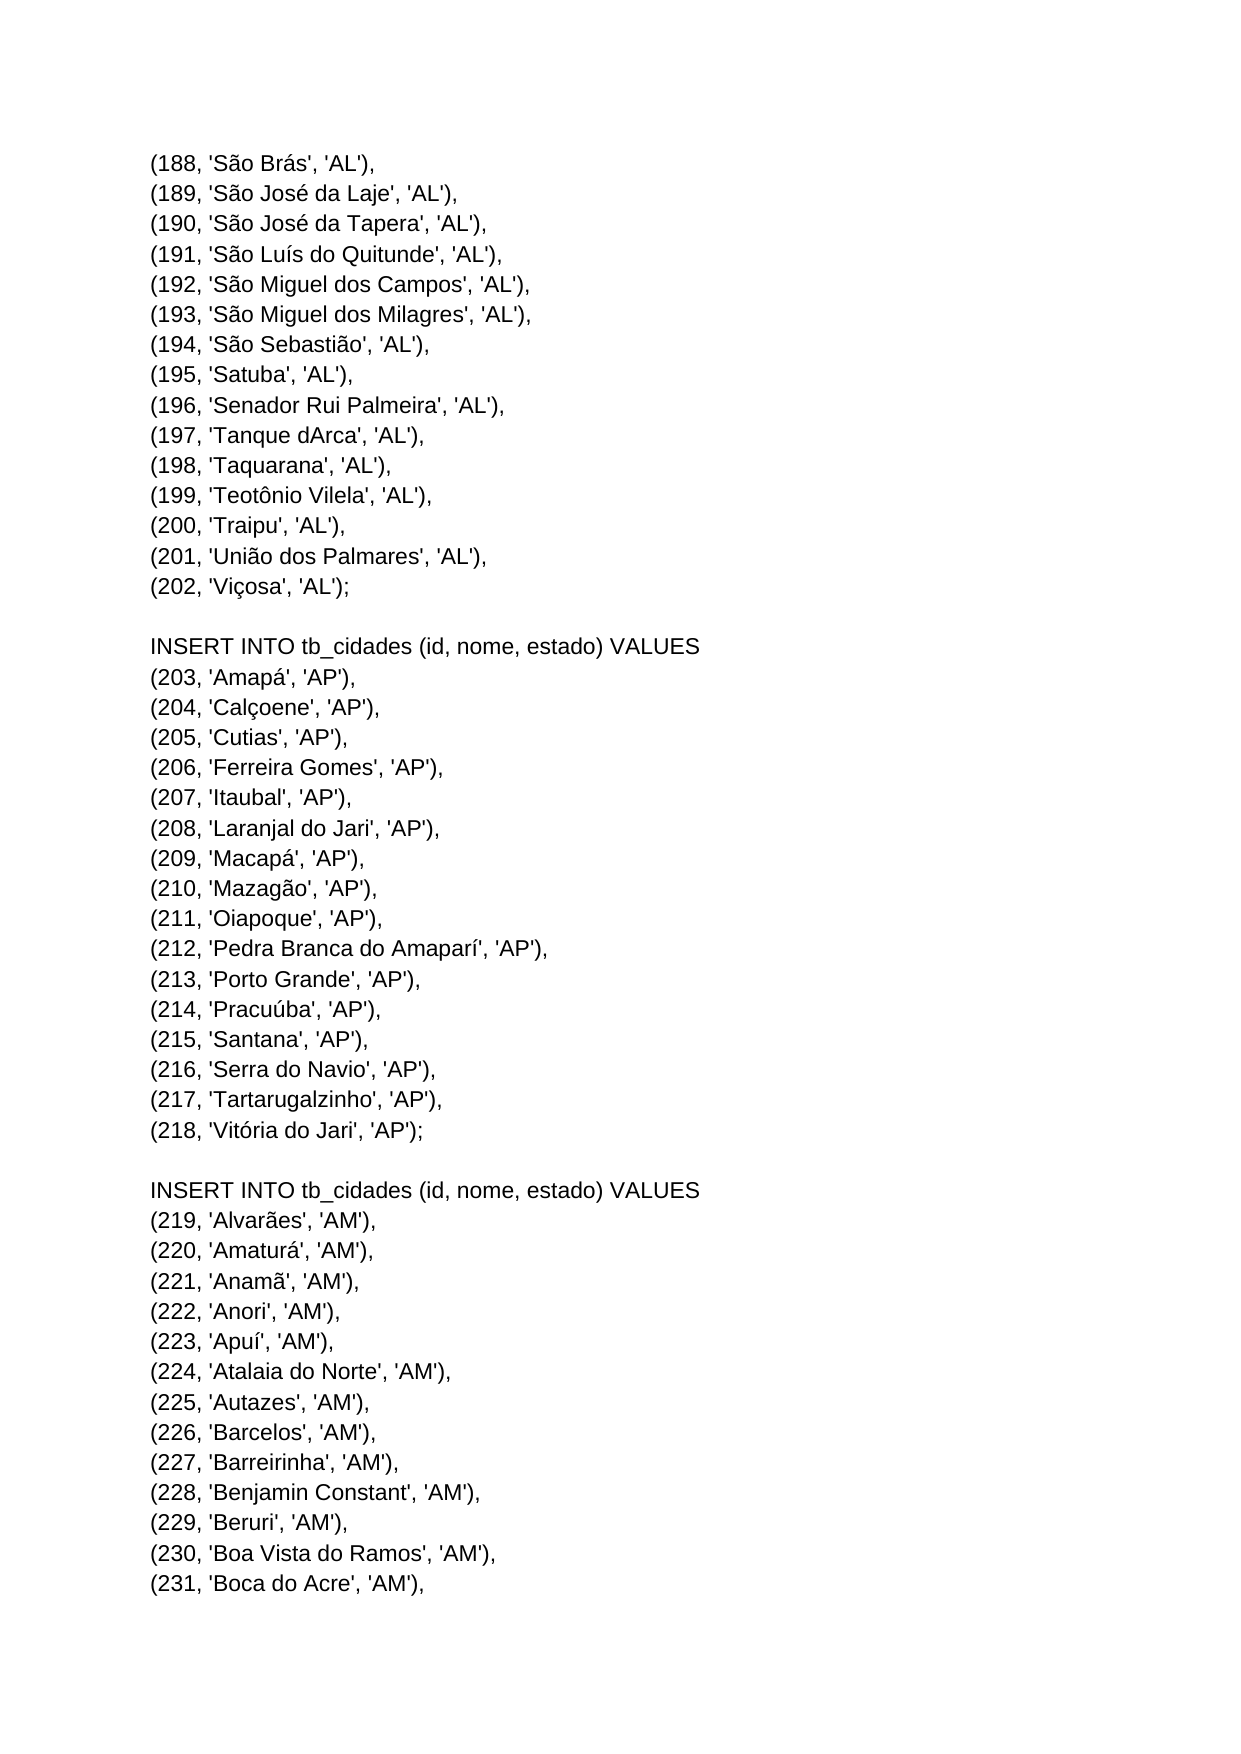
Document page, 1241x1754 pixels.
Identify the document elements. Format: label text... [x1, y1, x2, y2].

text (228, 'Benjamin Constant', 'AM'), [150, 1479, 1090, 1506]
text (218, 'Vitória do Jari', 'AP'); [150, 1117, 1090, 1143]
text (208, 'Laranjal do Jari', 'AP'), [150, 814, 1090, 841]
text (219, 'Alvarães', 'AM'), [150, 1207, 1090, 1234]
text (198, 'Taquarana', 'AL'), [150, 452, 1090, 478]
text (203, 'Amapá', 'AP'), [150, 663, 1090, 690]
text (231, 'Boca do Acre', 'AM'), [150, 1570, 1090, 1596]
text (200, 'Traipu', 'AL'), [150, 512, 1090, 539]
text (195, 'Satuba', 'AL'), [150, 361, 1090, 388]
text (225, 'Autazes', 'AM'), [150, 1388, 1090, 1415]
text (194, 'São Sebastião', 'AL'), [150, 331, 1090, 358]
text (191, 'São Luís do Quitunde', 'AL'), [150, 241, 1090, 267]
text (212, 'Pedra Branca do Amaparí', 'AP'), [150, 935, 1090, 962]
text (223, 'Apuí', 'AM'), [150, 1328, 1090, 1354]
text (188, 'São Brás', 'AL'), [150, 150, 1090, 176]
text (216, 'Serra do Navio', 'AP'), [150, 1056, 1090, 1083]
text (226, 'Barcelos', 'AM'), [150, 1419, 1090, 1445]
text (204, 'Calçoene', 'AP'), [150, 694, 1090, 720]
text (211, 'Oiapoque', 'AP'), [150, 905, 1090, 932]
text (214, 'Pracuúba', 'AP'), [150, 996, 1090, 1022]
text (192, 'São Miguel dos Campos', 'AL'), [150, 271, 1090, 297]
text INSERT INTO tb_cidades (id, nome, estado) VALUES [150, 633, 1090, 660]
text (229, 'Beruri', 'AM'), [150, 1509, 1090, 1536]
text (215, 'Santana', 'AP'), [150, 1026, 1090, 1052]
text (207, 'Itaubal', 'AP'), [150, 784, 1090, 811]
text (199, 'Teotônio Vilela', 'AL'), [150, 482, 1090, 509]
text (193, 'São Miguel dos Milagres', 'AL'), [150, 301, 1090, 327]
text (189, 'São José da Laje', 'AL'), [150, 180, 1090, 207]
text (220, 'Amaturá', 'AM'), [150, 1237, 1090, 1264]
text (206, 'Ferreira Gomes', 'AP'), [150, 754, 1090, 781]
text (196, 'Senador Rui Palmeira', 'AL'), [150, 392, 1090, 418]
text (210, 'Mazagão', 'AP'), [150, 875, 1090, 901]
text (202, 'Viçosa', 'AL'); [150, 573, 1090, 599]
text (201, 'União dos Palmares', 'AL'), [150, 543, 1090, 569]
text (230, 'Boa Vista do Ramos', 'AM'), [150, 1539, 1090, 1566]
text (209, 'Macapá', 'AP'), [150, 845, 1090, 871]
text (197, 'Tanque dArca', 'AL'), [150, 422, 1090, 448]
text (221, 'Anamã', 'AM'), [150, 1268, 1090, 1294]
text (224, 'Atalaia do Norte', 'AM'), [150, 1358, 1090, 1385]
text (213, 'Porto Grande', 'AP'), [150, 966, 1090, 992]
text (190, 'São José da Tapera', 'AL'), [150, 210, 1090, 237]
text INSERT INTO tb_cidades (id, nome, estado) VALUES [150, 1177, 1090, 1203]
text (227, 'Barreirinha', 'AM'), [150, 1449, 1090, 1475]
text (222, 'Anori', 'AM'), [150, 1298, 1090, 1324]
text (217, 'Tartarugalzinho', 'AP'), [150, 1086, 1090, 1113]
text (205, 'Cutias', 'AP'), [150, 724, 1090, 750]
